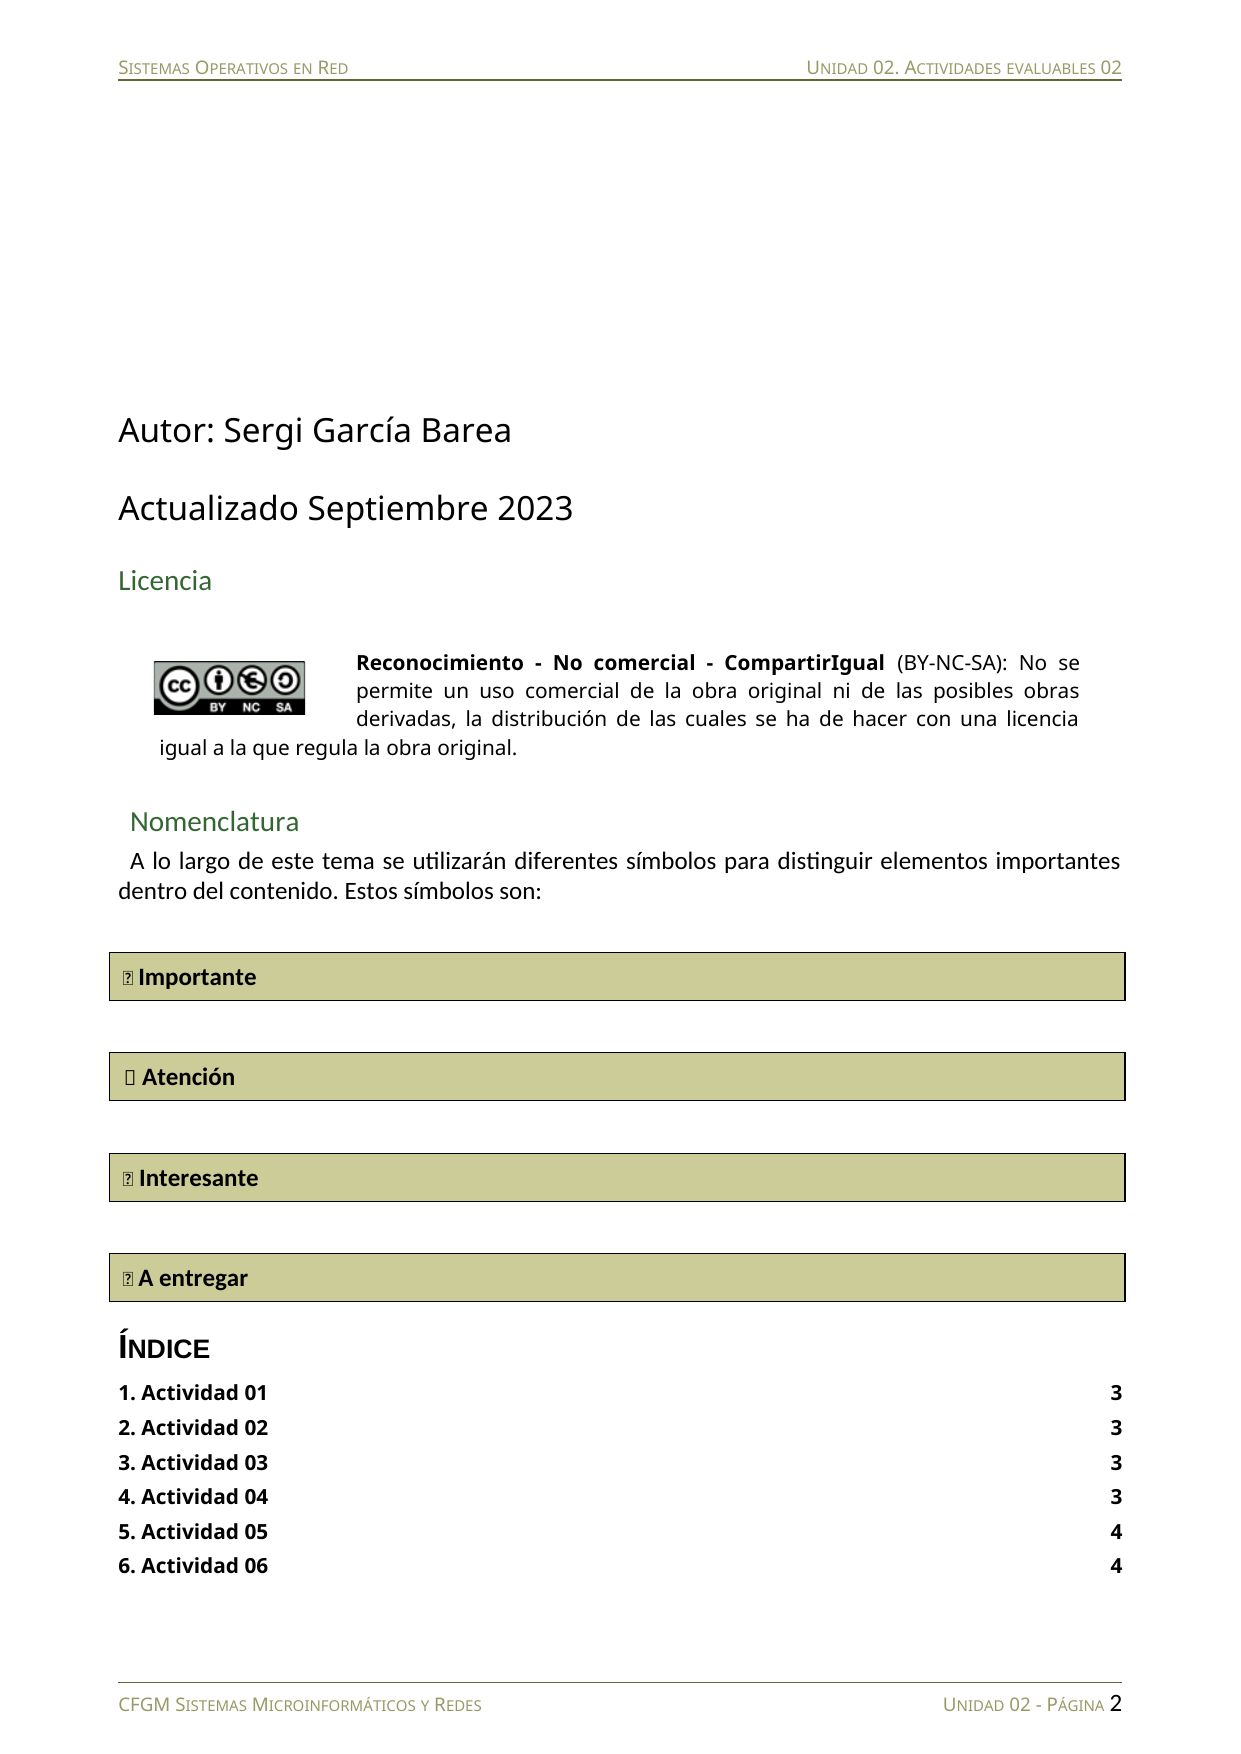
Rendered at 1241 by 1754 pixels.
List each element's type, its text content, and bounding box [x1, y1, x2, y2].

text Autor: Sergi García Barea [118, 407, 1122, 453]
text ❕ Atención [110, 1053, 1124, 1100]
text Licencia [118, 562, 1122, 598]
text Nomenclatura [118, 803, 1122, 838]
text 5. Actividad 05 4 [118, 1517, 1122, 1545]
text Actualizado Septiembre 2023 [118, 485, 1122, 530]
text Índice [118, 1327, 1122, 1366]
text A lo largo de este tema se utilizarán diferentes símbolos para distinguir elementos importantes dentro del contenido. Estos símbolos son: [118, 845, 1122, 906]
text 💬 Interesante [110, 1154, 1124, 1201]
text Reconocimiento - No comercial - CompartirIgual (BY-NC-SA): No se permite un uso comercial de la obra original ni de las posibles obras derivadas, la distribución de las cuales se ha de hacer con una licencia igual a la que regula la obra original. [159, 648, 1080, 761]
text 📕 A entregar [110, 1254, 1124, 1301]
text 1. Actividad 01 3 [118, 1378, 1122, 1407]
picture [153, 661, 306, 715]
text 6. Actividad 06 4 [118, 1552, 1122, 1580]
text 📖 Importante [110, 953, 1124, 1000]
text 4. Actividad 04 3 [118, 1482, 1122, 1511]
text 2. Actividad 02 3 [118, 1413, 1122, 1441]
text 3. Actividad 03 3 [118, 1448, 1122, 1476]
